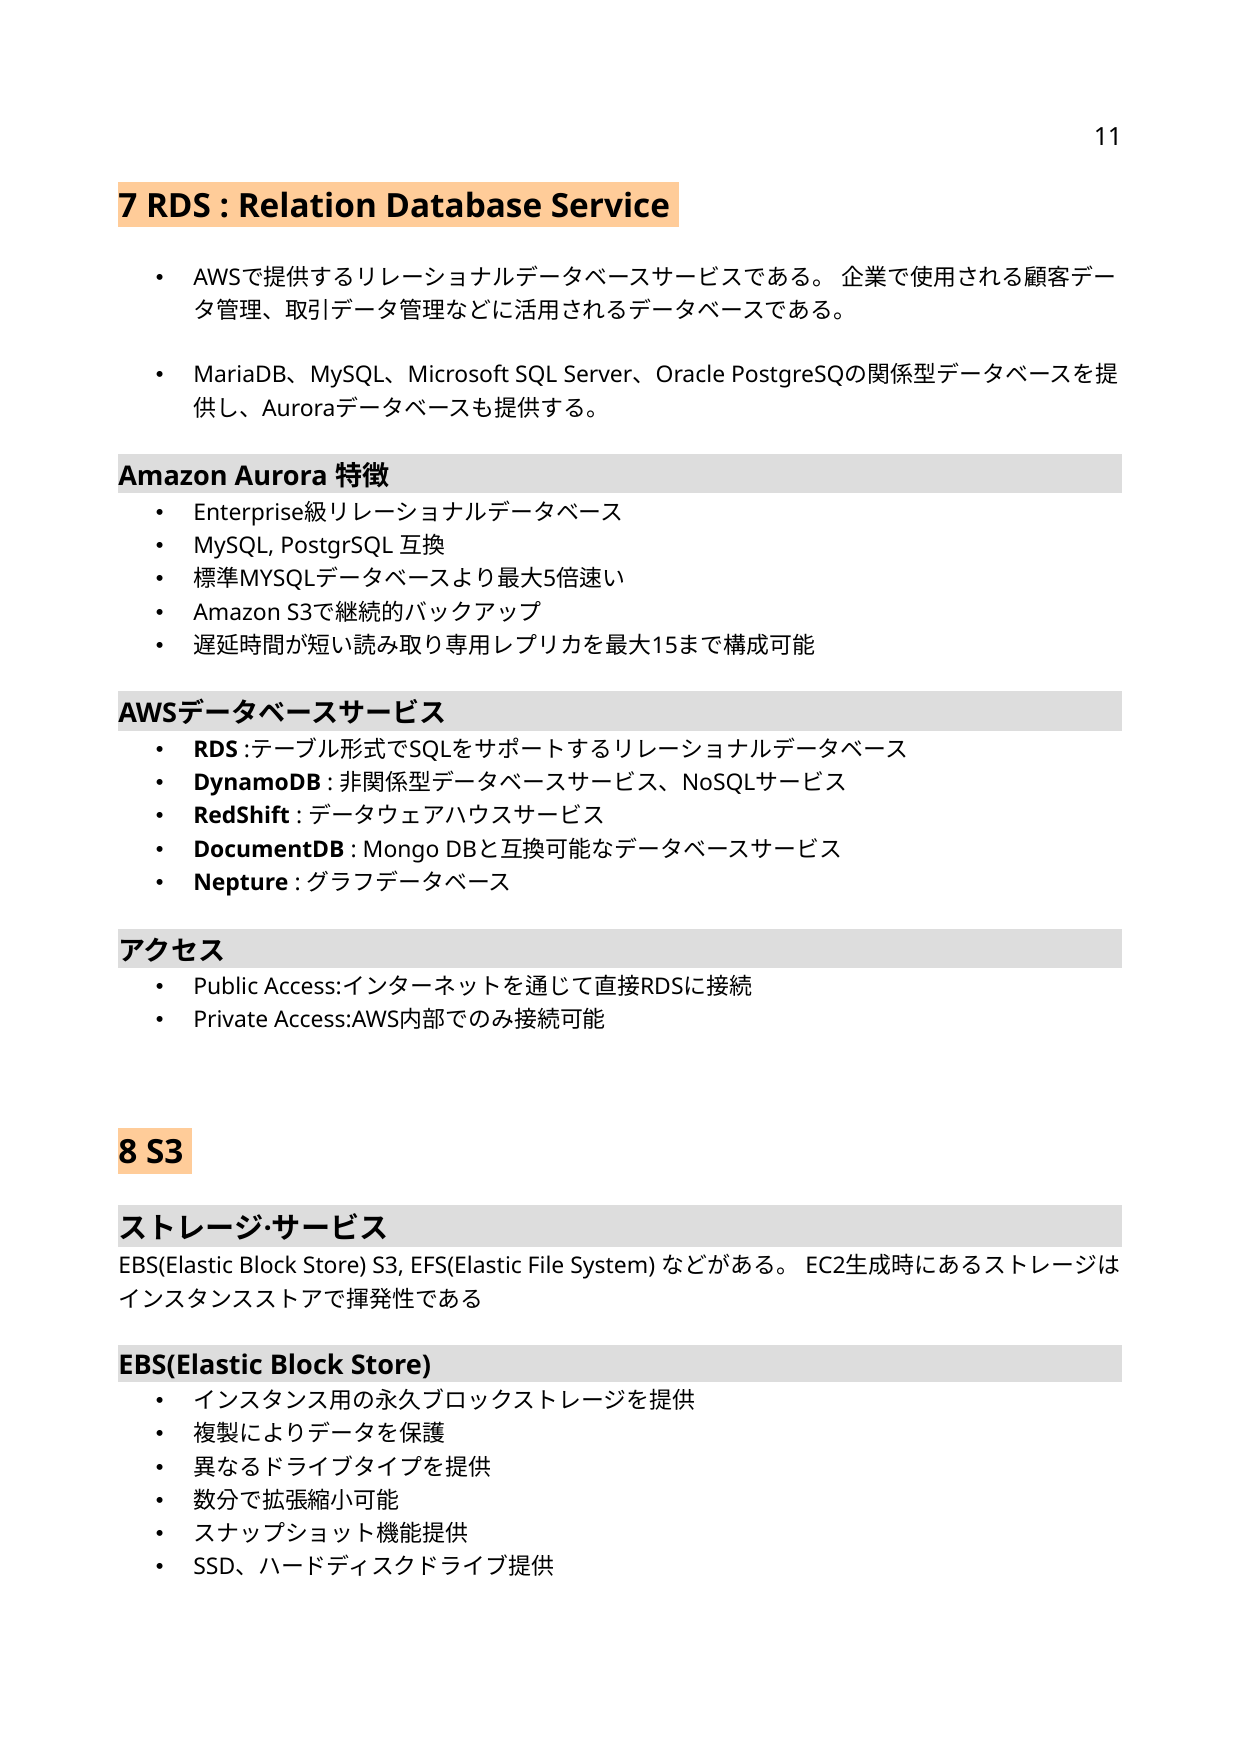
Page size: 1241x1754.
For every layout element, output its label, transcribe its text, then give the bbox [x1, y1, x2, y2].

list 異なるドライブタイプを提供 [156, 1448, 1122, 1482]
list MySQL, PostgrSQL 互換 [156, 527, 1122, 560]
list Amazon S3で継続的バックアップ [156, 593, 1122, 627]
list 複製によりデータを保護 [156, 1415, 1122, 1448]
list RedShift : データウェアハウスサービス [156, 797, 1122, 831]
list 遅延時間が短い読み取り専用レプリカを最大15まで構成可能 [156, 627, 1122, 660]
text アクセス [118, 929, 1122, 968]
list Private Access:AWS内部でのみ接続可能 [156, 1001, 1122, 1034]
text ストレージ·サービス [118, 1205, 1122, 1247]
text 7 RDS : Relation Database Service [118, 182, 1122, 227]
list 数分で拡張縮小可能 [156, 1482, 1122, 1515]
list Public Access:インターネットを通じて直接RDSに接続 [156, 968, 1122, 1001]
list DynamoDB : 非関係型データベースサービス、NoSQLサービス [156, 764, 1122, 797]
text Amazon Aurora 特徴 [118, 454, 1122, 493]
text EBS(Elastic Block Store) [118, 1345, 1122, 1382]
text EBS(Elastic Block Store) S3, EFS(Elastic File System) などがある。 EC2生成時にあるストレージはインスタンスストアで揮発性である [118, 1247, 1122, 1314]
list MariaDB、MySQL、Microsoft SQL Server、Oracle PostgreSQの関係型データベースを提供し、Auroraデータベースも提供する。 [156, 356, 1122, 423]
list 標準MYSQLデータベースより最大5倍速い [156, 560, 1122, 593]
list スナップショット機能提供 [156, 1515, 1122, 1548]
list インスタンス用の永久ブロックストレージを提供 [156, 1382, 1122, 1415]
text 8 S3 [118, 1128, 1122, 1174]
list RDS :テーブル形式でSQLをサポートするリレーショナルデータベース [156, 731, 1122, 764]
list Enterprise級リレーショナルデータベース [156, 493, 1122, 527]
list AWSで提供するリレーショナルデータベースサービスである。 企業で使用される顧客データ管理、取引データ管理などに活用されるデータベースである。 [156, 258, 1122, 325]
list SSD、ハードディスクドライブ提供 [156, 1548, 1122, 1582]
list Nepture : グラフデータベース [156, 864, 1122, 897]
text AWSデータベースサービス [118, 691, 1122, 731]
list DocumentDB : Mongo DBと互換可能なデータベースサービス [156, 831, 1122, 864]
